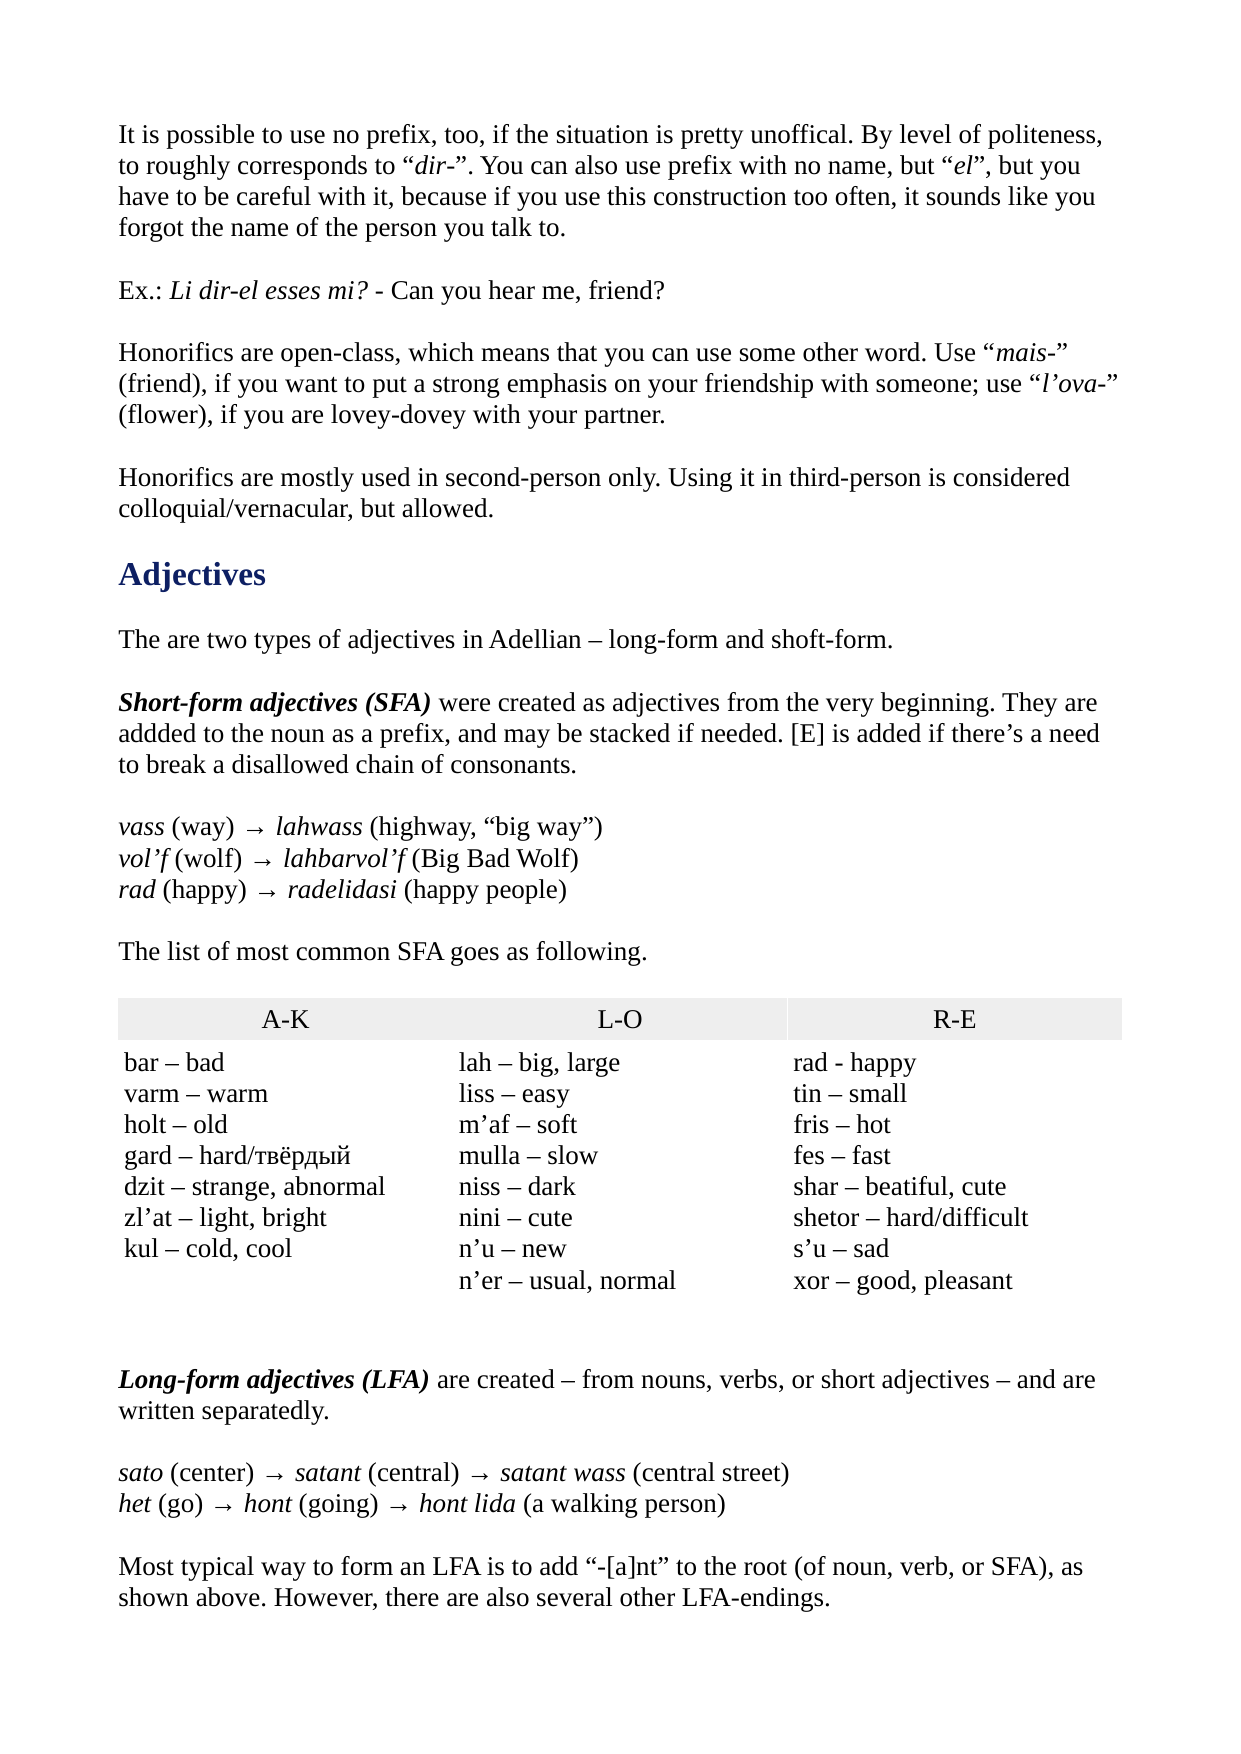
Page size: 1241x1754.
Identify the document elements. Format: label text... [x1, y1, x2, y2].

text The list of most common SFA goes as following. [118, 935, 1122, 966]
text vol’f (wolf) → lahbarvol’f (Big Bad Wolf) [118, 842, 1122, 873]
text het (go) → hont (going) → hont lida (a walking person) [118, 1487, 1122, 1519]
table_header L-O [453, 998, 787, 1040]
text rad (happy) → radelidasi (happy people) [118, 873, 1122, 904]
text Honorifics are open-class, which means that you can use some other word. Use “mais-” (friend), if you want to put a strong emphasis on your friendship with someone; use “l’ova-” (flower), if you are lovey-dovey with your partner. [118, 336, 1122, 429]
table_cell bar – bad varm – warm holt – old gard – hard/твёрдый dzit – strange, abnormal zl’at – light, bright kul – cold, cool [118, 1040, 453, 1301]
text Honorifics are mostly used in second-person only. Using it in third-person is considered colloquial/vernacular, but allowed. [118, 461, 1122, 523]
text vass (way) → lahwass (highway, “big way”) [118, 811, 1122, 842]
table_cell rad - happy tin – small fris – hot fes – fast shar – beatiful, cute shetor – hard/difficult s’u – sad xor – good, pleasant [788, 1040, 1122, 1301]
text sato (center) → satant (central) → satant wass (central street) [118, 1456, 1122, 1487]
text Long-form adjectives (LFA) are created – from nouns, verbs, or short adjectives – and are written separatedly. [118, 1363, 1122, 1425]
table_header R-E [788, 998, 1122, 1040]
text It is possible to use no prefix, too, if the situation is pretty unoffical. By level of politeness, to roughly corresponds to “dir-”. You can also use prefix with no name, but “el”, but you have to be careful with it, because if you use this construction too often, it sounds like you forgot the name of the person you talk to. [118, 118, 1122, 243]
text Short-form adjectives (SFA) were created as adjectives from the very beginning. They are addded to the noun as a prefix, and may be stacked if needed. [E] is added if there’s a need to break a disallowed chain of consonants. [118, 686, 1122, 779]
text The are two types of adjectives in Adellian – long-form and shoft-form. [118, 624, 1122, 655]
text Most typical way to form an LFA is to add “-[a]nt” to the root (of noun, verb, or SFA), as shown above. However, there are also several other LFA-endings. [118, 1550, 1122, 1612]
text Ex.: Li dir-el esses mi? - Can you hear me, friend? [118, 274, 1122, 305]
table_cell lah – big, large liss – easy m’af – soft mulla – slow niss – dark nini – cute n’u – new n’er – usual, normal [453, 1040, 787, 1301]
table_header A-K [118, 998, 453, 1040]
text Adjectives [118, 554, 1122, 592]
